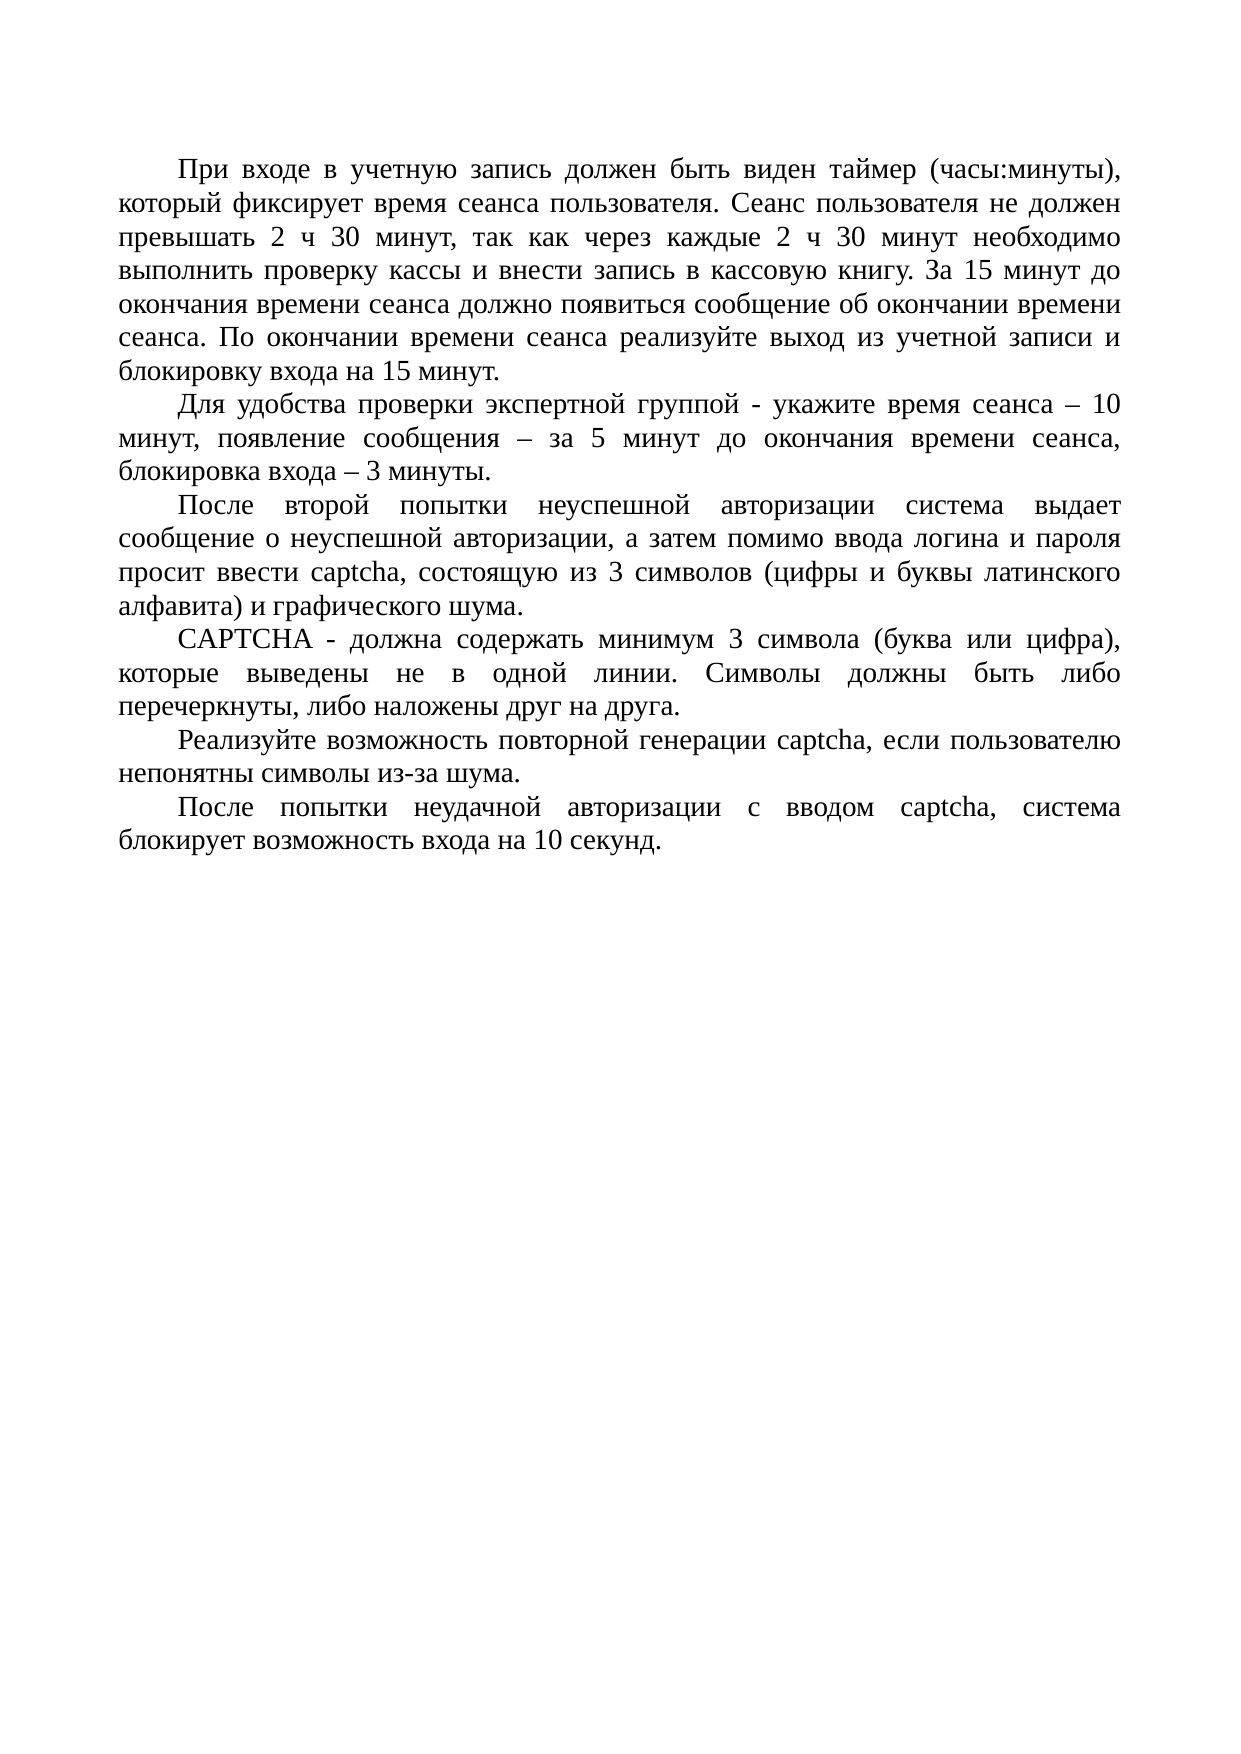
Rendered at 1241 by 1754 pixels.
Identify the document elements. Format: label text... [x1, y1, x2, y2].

text Для удобства проверки экспертной группой - укажите время сеанса – 10 минут, появление сообщения – за 5 минут до окончания времени сеанса, блокировка входа – 3 минуты. [118, 386, 1122, 487]
text CAPTCHA - должна содержать минимум 3 символа (буква или цифра), которые выведены не в одной линии. Символы должны быть либо перечеркнуты, либо наложены друг на друга. [118, 621, 1122, 722]
text После попытки неудачной авторизации с вводом captcha, система блокирует возможность входа на 10 секунд. [118, 789, 1122, 856]
text После второй попытки неуспешной авторизации система выдает сообщение о неуспешной авторизации, а затем помимо ввода логина и пароля просит ввести captcha, состоящую из 3 символов (цифры и буквы латинского алфавита) и графического шума. [118, 487, 1122, 621]
text Реализуйте возможность повторной генерации captcha, если пользователю непонятны символы из-за шума. [118, 722, 1122, 789]
text При входе в учетную запись должен быть виден таймер (часы:минуты), который фиксирует время сеанса пользователя. Сеанс пользователя не должен превышать 2 ч 30 минут, так как через каждые 2 ч 30 минут необходимо выполнить проверку кассы и внести запись в кассовую книгу. За 15 минут до окончания времени сеанса должно появиться сообщение об окончании времени сеанса. По окончании времени сеанса реализуйте выход из учетной записи и блокировку входа на 15 минут. [118, 152, 1122, 386]
